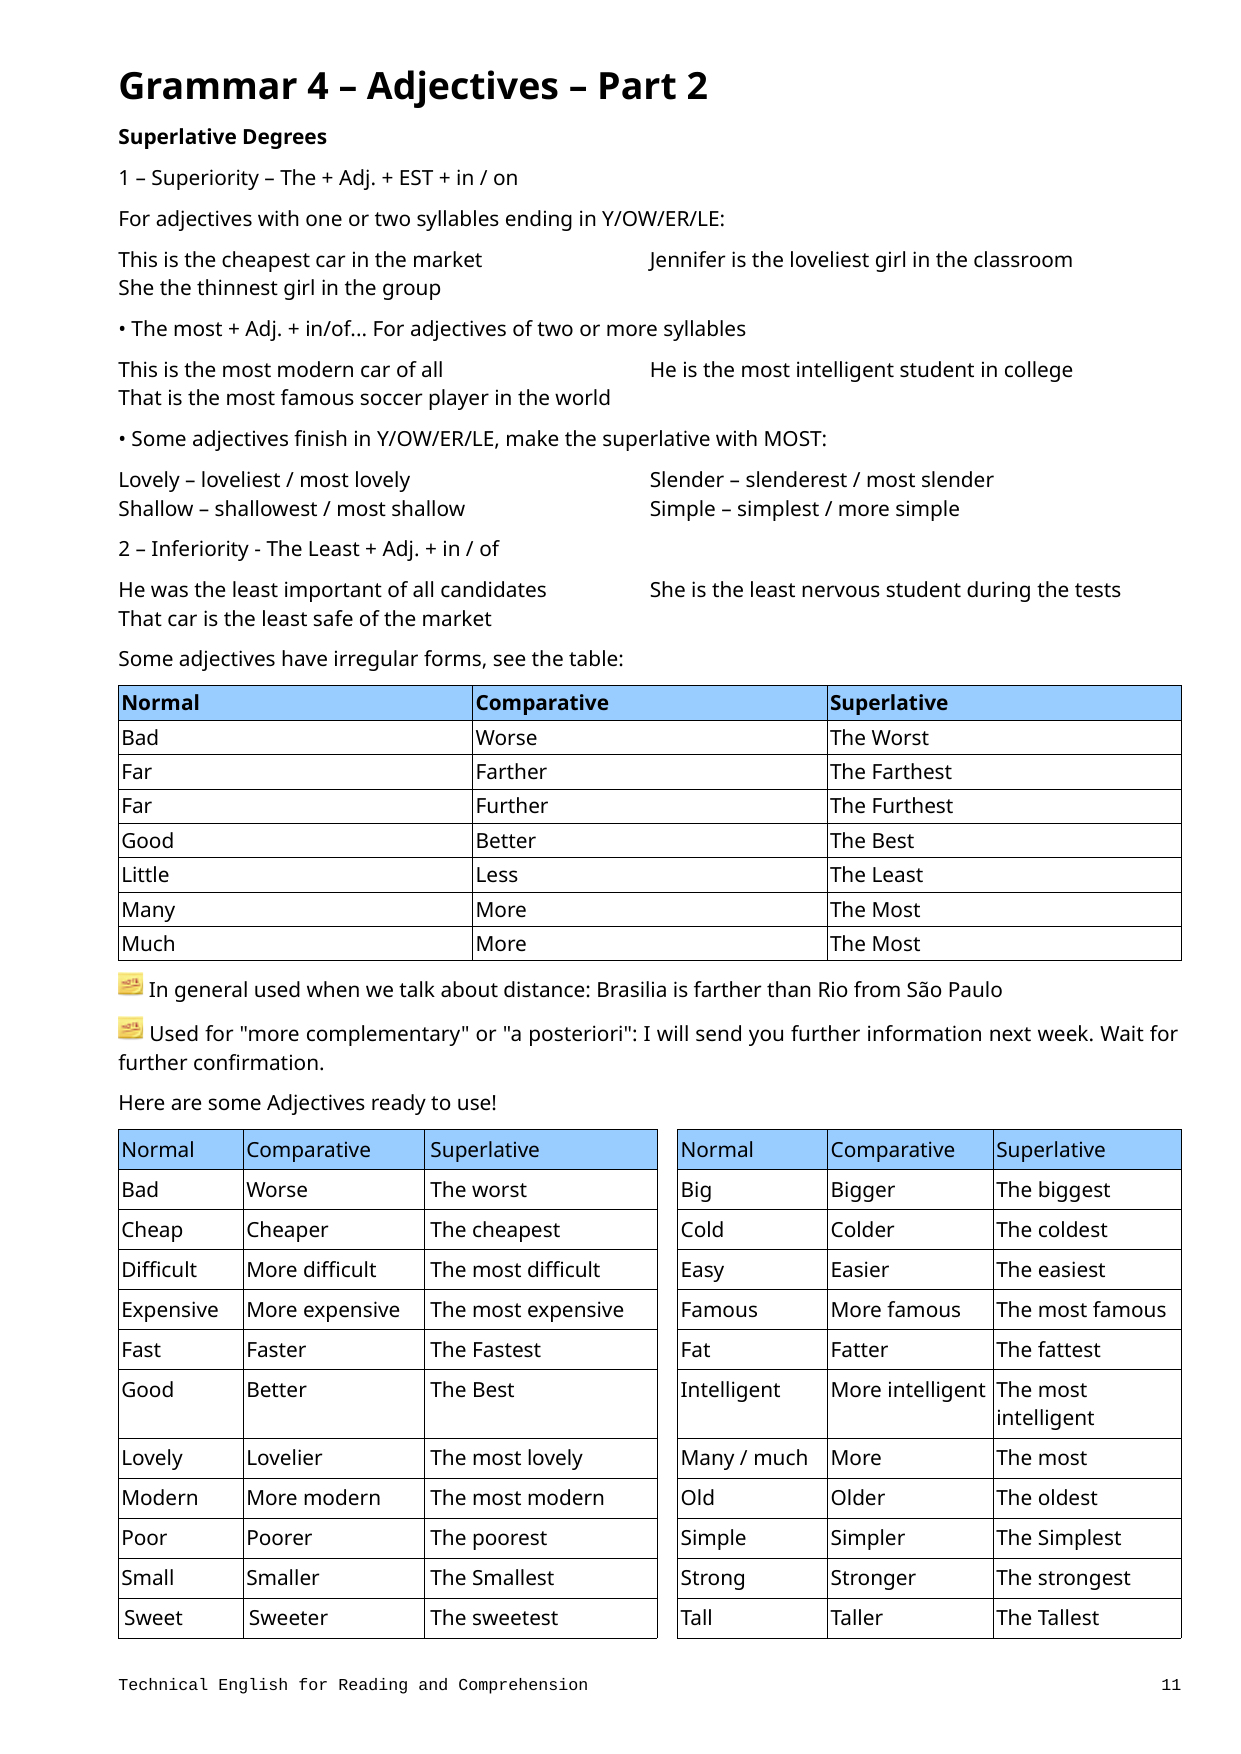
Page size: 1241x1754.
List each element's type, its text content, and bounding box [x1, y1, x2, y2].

text He was the least important of all candidates [118, 575, 649, 604]
table_cell Small [119, 1559, 243, 1598]
table_cell Simpler [828, 1519, 993, 1558]
table_cell Lovely [119, 1439, 243, 1478]
table_cell More [828, 1439, 993, 1478]
table_cell The sweetest [425, 1599, 657, 1638]
table_cell Good [119, 1370, 243, 1438]
table_cell More intelligent [828, 1370, 993, 1438]
text That is the most famous soccer player in the world [118, 383, 1181, 412]
table_cell The Fastest [425, 1330, 657, 1369]
table_cell Poor [119, 1519, 243, 1558]
table_cell Sweet [119, 1599, 243, 1638]
table_cell [658, 1598, 677, 1638]
table_cell The most difficult [425, 1250, 657, 1289]
table_cell [658, 1518, 677, 1558]
table_cell [658, 1438, 677, 1478]
text Used for "more complementary" or "a posteriori": I will send you further information next week. Wait for further confirmation. [118, 1016, 1181, 1076]
table_cell [658, 1558, 677, 1598]
text Here are some Adjectives ready to use! [118, 1088, 1181, 1117]
table_cell Little [119, 858, 472, 892]
table_cell Cheap [119, 1210, 243, 1249]
table_header Superlative [425, 1130, 657, 1169]
text Slender – slenderest / most slender [649, 465, 1181, 494]
table_cell Intelligent [678, 1370, 827, 1438]
picture [118, 972, 144, 998]
picture [118, 1016, 144, 1042]
text 2 – Inferiority - The Least + Adj. + in / of [118, 534, 1181, 563]
table_cell Famous [678, 1290, 827, 1329]
table_cell Far [119, 755, 472, 788]
table_cell Many [119, 893, 472, 926]
table_header Normal [678, 1130, 827, 1169]
table_cell Farther [473, 755, 827, 788]
table_cell [658, 1169, 677, 1209]
table_cell The most [994, 1439, 1181, 1478]
table_cell Simple [678, 1519, 827, 1558]
table_cell Cold [678, 1210, 827, 1249]
text Jennifer is the loveliest girl in the classroom [649, 245, 1181, 273]
table_cell The biggest [994, 1170, 1181, 1209]
table_cell Poorer [244, 1519, 424, 1558]
table_cell Less [473, 858, 827, 892]
table_cell The Most [828, 893, 1181, 926]
text • The most + Adj. + in/of... For adjectives of two or more syllables [118, 314, 1181, 343]
table_cell Smaller [244, 1559, 424, 1598]
table_cell More [473, 893, 827, 926]
table_cell The Best [828, 824, 1181, 857]
table_cell The Best [425, 1370, 657, 1438]
table_cell The cheapest [425, 1210, 657, 1249]
text For adjectives with one or two syllables ending in Y/OW/ER/LE: [118, 204, 1181, 233]
table_header [658, 1129, 677, 1169]
text She is the least nervous student during the tests [649, 575, 1181, 604]
table_cell Difficult [119, 1250, 243, 1289]
table_cell Sweeter [244, 1599, 424, 1638]
table_cell [658, 1249, 677, 1289]
table_cell Worse [473, 721, 827, 754]
text Simple – simplest / more simple [649, 494, 1181, 522]
table_cell Cheaper [244, 1210, 424, 1249]
table_cell The Tallest [994, 1599, 1181, 1638]
table_cell The Smallest [425, 1559, 657, 1598]
table_cell Big [678, 1170, 827, 1209]
table_cell The most famous [994, 1290, 1181, 1329]
table_cell The most lovely [425, 1439, 657, 1478]
table_cell The most expensive [425, 1290, 657, 1329]
text In general used when we talk about distance: Brasilia is farther than Rio from São Paulo [118, 973, 1181, 1004]
table_cell Much [119, 927, 472, 960]
table_cell The Most [828, 927, 1181, 960]
text • Some adjectives finish in Y/OW/ER/LE, make the superlative with MOST: [118, 424, 1181, 453]
table_cell The Farthest [828, 755, 1181, 788]
table_cell More [473, 927, 827, 960]
table_cell Fast [119, 1330, 243, 1369]
table_cell Modern [119, 1479, 243, 1518]
table_cell Older [828, 1479, 993, 1518]
table_cell The Worst [828, 721, 1181, 754]
text Shallow – shallowest / most shallow [118, 494, 649, 522]
text That car is the least safe of the market [118, 604, 1181, 632]
table_cell The Least [828, 858, 1181, 892]
text This is the most modern car of all [118, 355, 649, 383]
table_cell Lovelier [244, 1439, 424, 1478]
text Superlative Degrees [118, 122, 1181, 151]
table_cell The poorest [425, 1519, 657, 1558]
table_cell Better [244, 1370, 424, 1438]
table_cell Better [473, 824, 827, 857]
table_cell Taller [828, 1599, 993, 1638]
table_cell More difficult [244, 1250, 424, 1289]
table_cell The easiest [994, 1250, 1181, 1289]
text He is the most intelligent student in college [649, 355, 1181, 383]
table_cell Bad [119, 721, 472, 754]
table_header Comparative [473, 686, 827, 720]
table_header Normal [119, 686, 472, 720]
table_cell Strong [678, 1559, 827, 1598]
table_cell Colder [828, 1210, 993, 1249]
table_cell The most intelligent [994, 1370, 1181, 1438]
table_cell More modern [244, 1479, 424, 1518]
table_cell The Simplest [994, 1519, 1181, 1558]
table_cell [658, 1369, 677, 1438]
table_cell Expensive [119, 1290, 243, 1329]
table_header Comparative [244, 1130, 424, 1169]
table_cell The strongest [994, 1559, 1181, 1598]
table_header Superlative [994, 1130, 1181, 1169]
text She the thinnest girl in the group [118, 273, 1181, 302]
table_cell Worse [244, 1170, 424, 1209]
table_cell [658, 1478, 677, 1518]
table_cell [658, 1209, 677, 1249]
table_cell Many / much [678, 1439, 827, 1478]
subtitle Grammar 4 – Adjectives – Part 2 [118, 59, 1181, 110]
table_cell [658, 1329, 677, 1369]
table_cell Good [119, 824, 472, 857]
table_cell The Furthest [828, 790, 1181, 823]
table_header Comparative [828, 1130, 993, 1169]
table_cell The fattest [994, 1330, 1181, 1369]
table_header Superlative [828, 686, 1181, 720]
text This is the cheapest car in the market [118, 245, 649, 273]
table_cell Easy [678, 1250, 827, 1289]
table_cell Fatter [828, 1330, 993, 1369]
table_cell The worst [425, 1170, 657, 1209]
text Lovely – loveliest / most lovely [118, 465, 649, 494]
table_cell Easier [828, 1250, 993, 1289]
table_header Normal [119, 1130, 243, 1169]
table_cell Faster [244, 1330, 424, 1369]
text 1 – Superiority – The + Adj. + EST + in / on [118, 163, 1181, 192]
table_cell Further [473, 790, 827, 823]
text Some adjectives have irregular forms, see the table: [118, 644, 1181, 673]
table_cell Far [119, 790, 472, 823]
table_cell [658, 1289, 677, 1329]
table_cell Tall [678, 1599, 827, 1638]
table_cell Fat [678, 1330, 827, 1369]
table_cell The oldest [994, 1479, 1181, 1518]
table_cell Stronger [828, 1559, 993, 1598]
table_cell Old [678, 1479, 827, 1518]
table_cell The coldest [994, 1210, 1181, 1249]
table_cell The most modern [425, 1479, 657, 1518]
table_cell Bigger [828, 1170, 993, 1209]
table_cell More expensive [244, 1290, 424, 1329]
table_cell More famous [828, 1290, 993, 1329]
table_cell Bad [119, 1170, 243, 1209]
